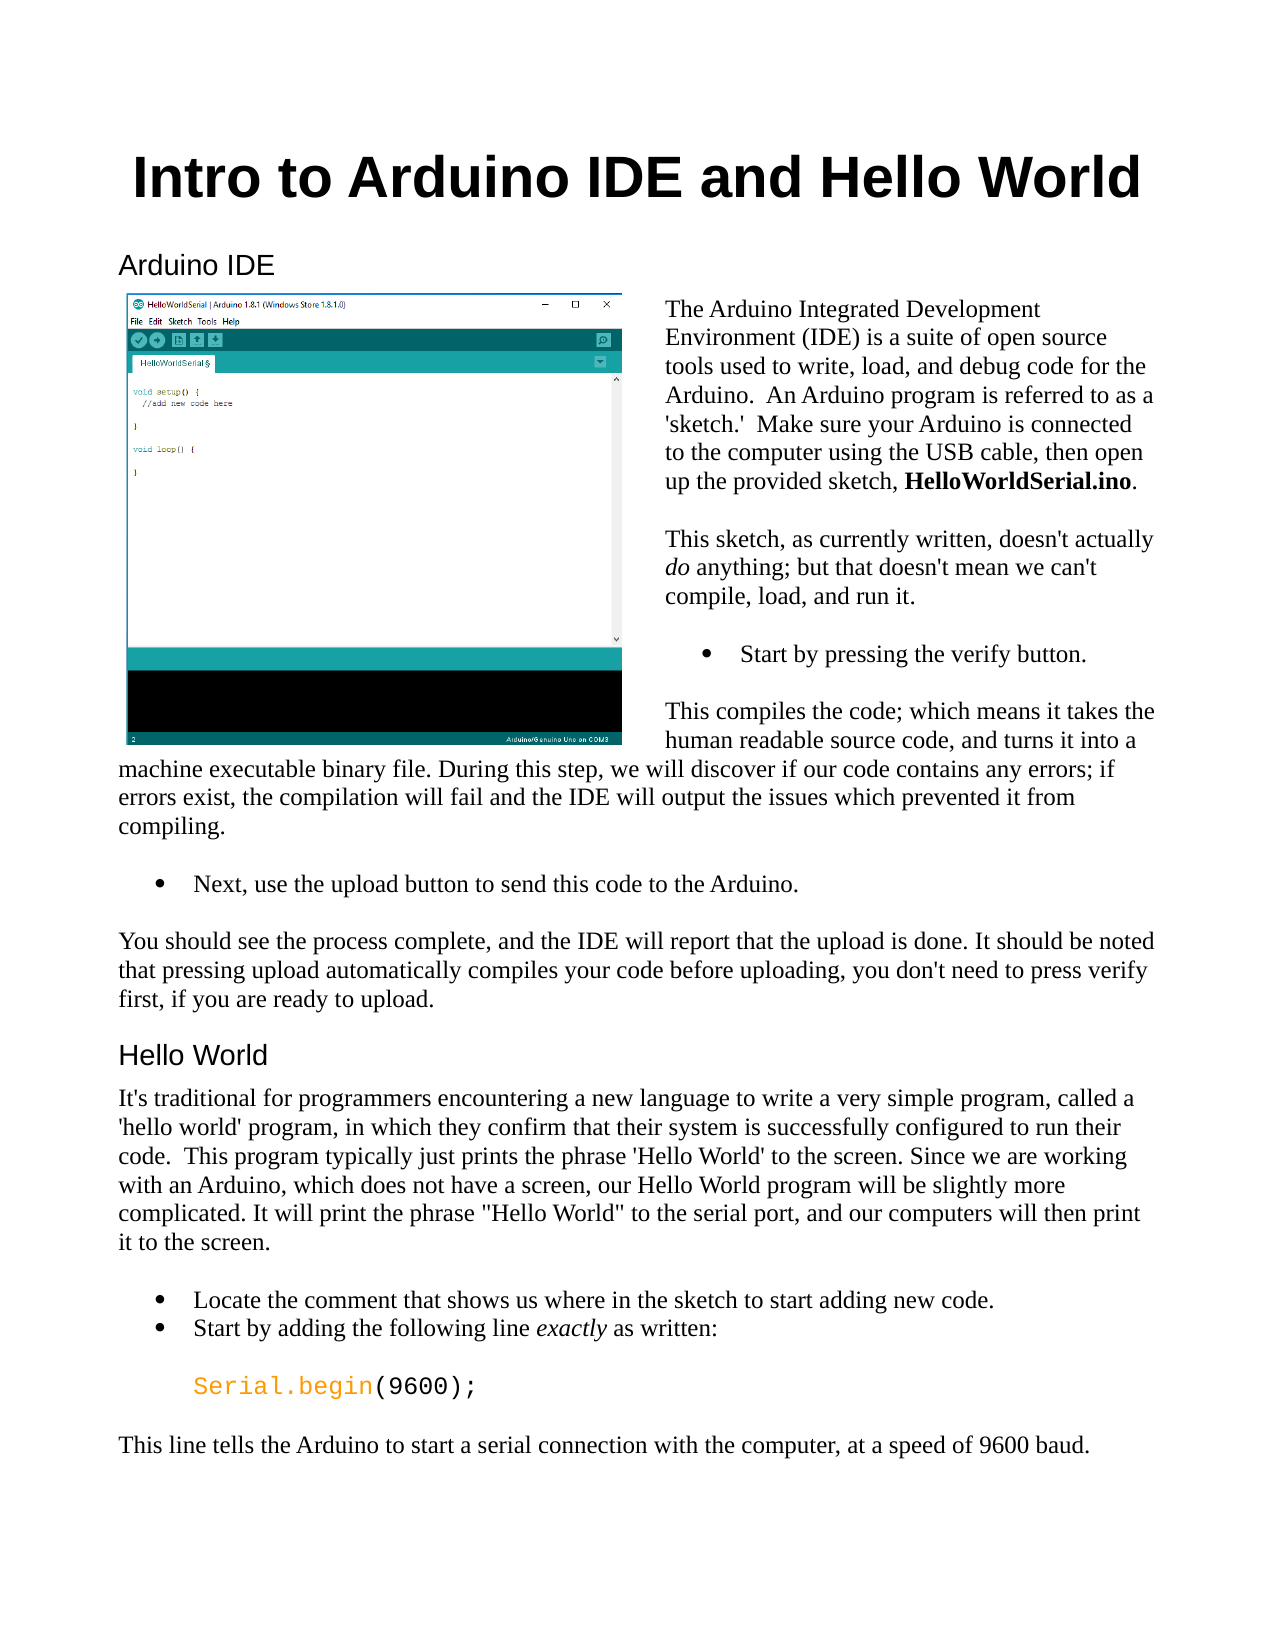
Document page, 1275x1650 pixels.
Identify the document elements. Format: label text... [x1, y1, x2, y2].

list Next, use the upload button to send this code to the Arduino. [156, 869, 1157, 897]
subtitle Hello World [118, 1037, 1157, 1071]
text This line tells the Arduino to start a serial connection with the computer, at a speed of 9600 baud. [118, 1431, 1157, 1459]
text This compiles the code; which means it takes the human readable source code, and turns it into a machine executable binary file. During this step, we will discover if our code contains any errors; if errors exist, the compilation will fail and the IDE will output the issues which prevented it from compiling. [118, 696, 1157, 840]
list Start by pressing the verify button. [622, 639, 1157, 667]
title Intro to Arduino IDE and Hello World [118, 143, 1157, 210]
subtitle Arduino IDE [118, 248, 1157, 281]
text It's traditional for programmers encountering a new language to write a very simple program, called a 'hello world' program, in which they confirm that their system is successfully configured to run their code. This program typically just prints the phrase 'Hello World' to the screen. Since we are working with an Arduino, which does not have a screen, our Hello World program will be slightly more complicated. It will print the phrase "Hello World" to the serial port, and our computers will then print it to the screen. [118, 1083, 1157, 1256]
text The Arduino Integrated Development Environment (IDE) is a suite of open source tools used to write, load, and debug code for the Arduino. An Arduino program is referred to as a 'sketch.' Make sure your Arduino is connected to the computer using the USB cable, then open up the provided sketch, HelloWorldSerial.ino. This sketch, as currently written, doesn't actually do anything; but that doesn't mean we can't compile, load, and run it. [622, 294, 1157, 610]
text You should see the process complete, and the IDE will report that the upload is done. It should be noted that pressing upload automatically compiles your code before uploading, you don't need to press verify first, if you are ready to upload. [118, 926, 1157, 1012]
list Locate the comment that shows us where in the sketch to start adding new code. [156, 1285, 1157, 1313]
list Start by adding the following line exactly as written: Serial.begin(9600); [156, 1313, 1157, 1431]
